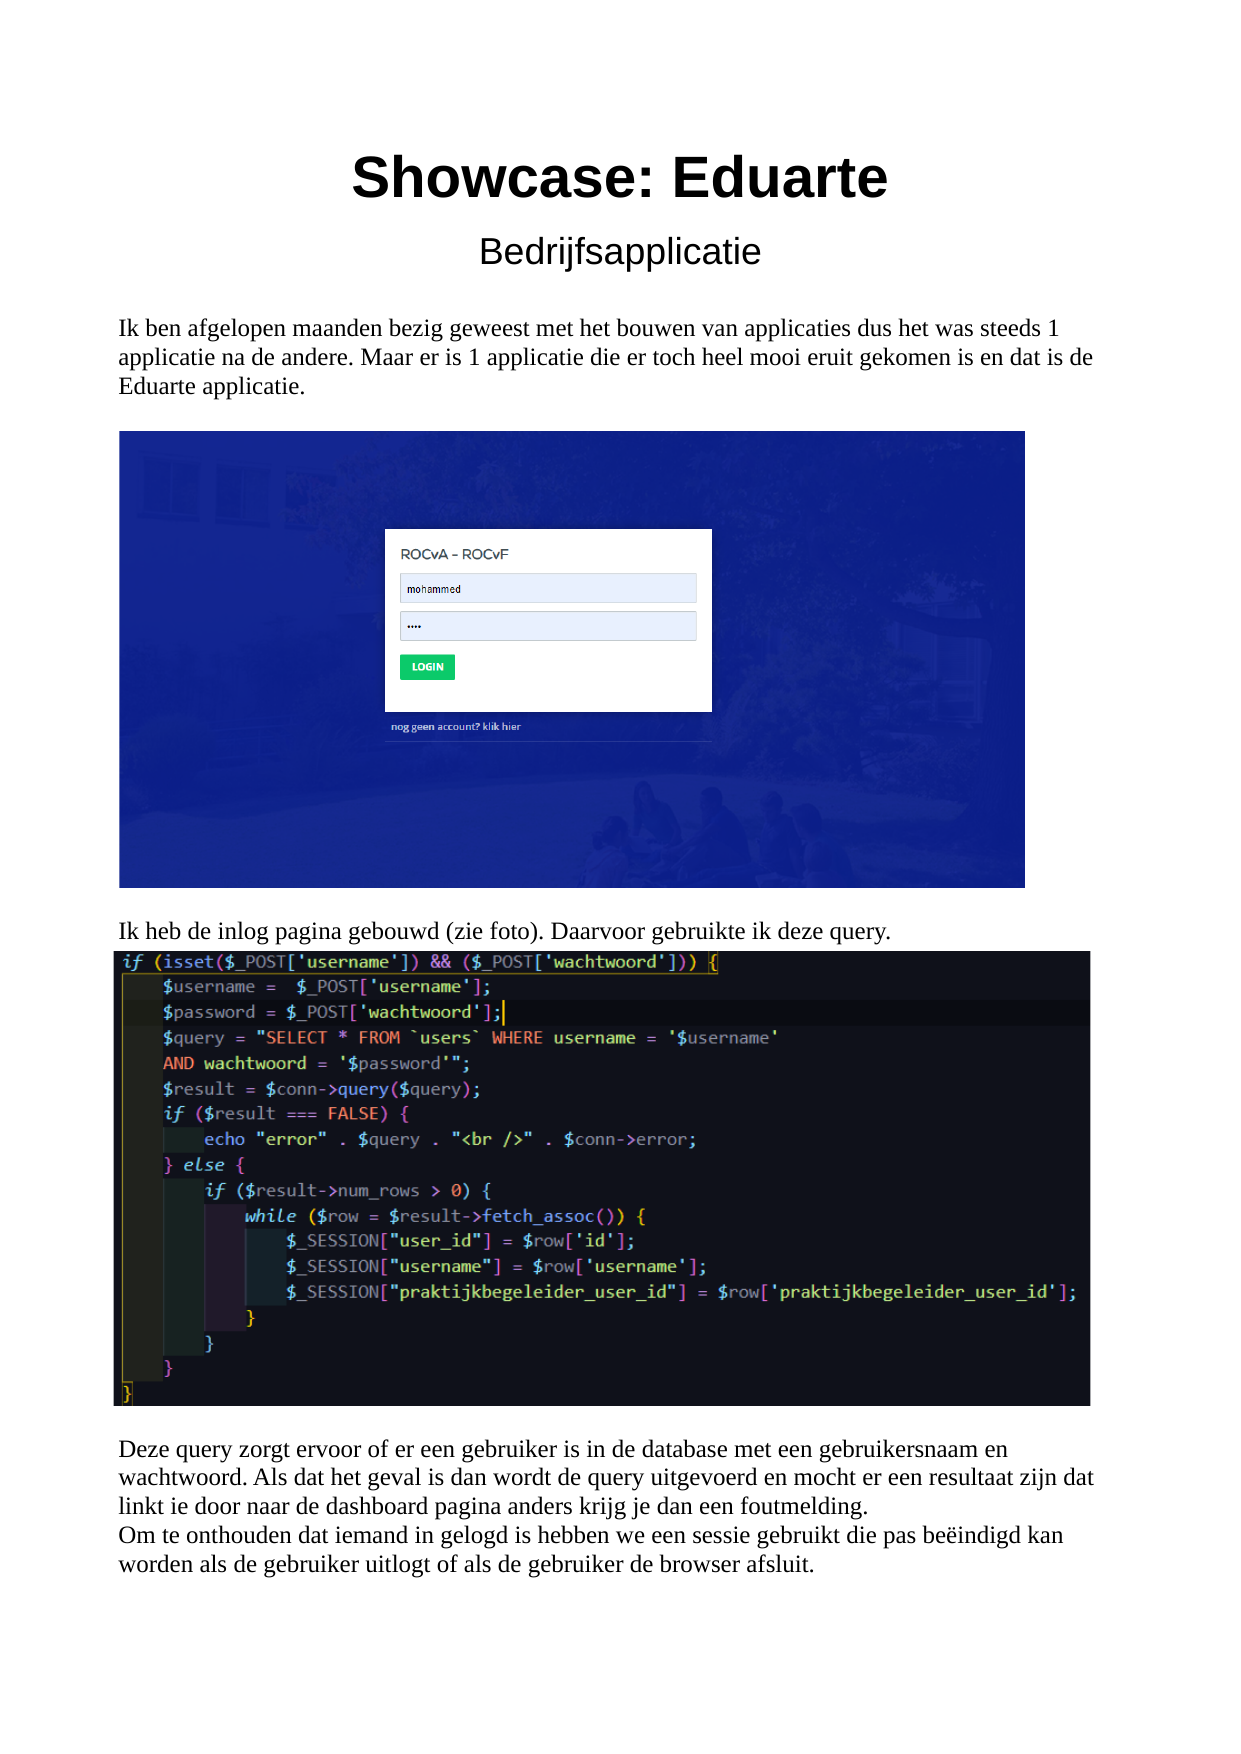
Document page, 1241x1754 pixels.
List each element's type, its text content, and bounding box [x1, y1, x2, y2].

title Showcase: Eduarte [118, 143, 1122, 210]
picture [113, 951, 1091, 1406]
picture [119, 431, 1025, 888]
text Ik heb de inlog pagina gebouwd (zie foto). Daarvoor gebruikte ik deze query. [118, 916, 1122, 945]
text Ik ben afgelopen maanden bezig geweest met het bouwen van applicaties dus het was steeds 1 applicatie na de andere. Maar er is 1 applicatie die er toch heel mooi eruit gekomen is en dat is de Eduarte applicatie. [118, 313, 1122, 399]
text Deze query zorgt ervoor of er een gebruiker is in de database met een gebruikersnaam en wachtwoord. Als dat het geval is dan wordt de query uitgevoerd en mocht er een resultaat zijn dat linkt ie door naar de dashboard pagina anders krijg je dan een foutmelding. [118, 1434, 1122, 1520]
subtitle Bedrijfsapplicatie [118, 229, 1122, 272]
text Om te onthouden dat iemand in gelogd is hebben we een sessie gebruikt die pas beëindigd kan worden als de gebruiker uitlogt of als de gebruiker de browser afsluit. [118, 1520, 1122, 1577]
